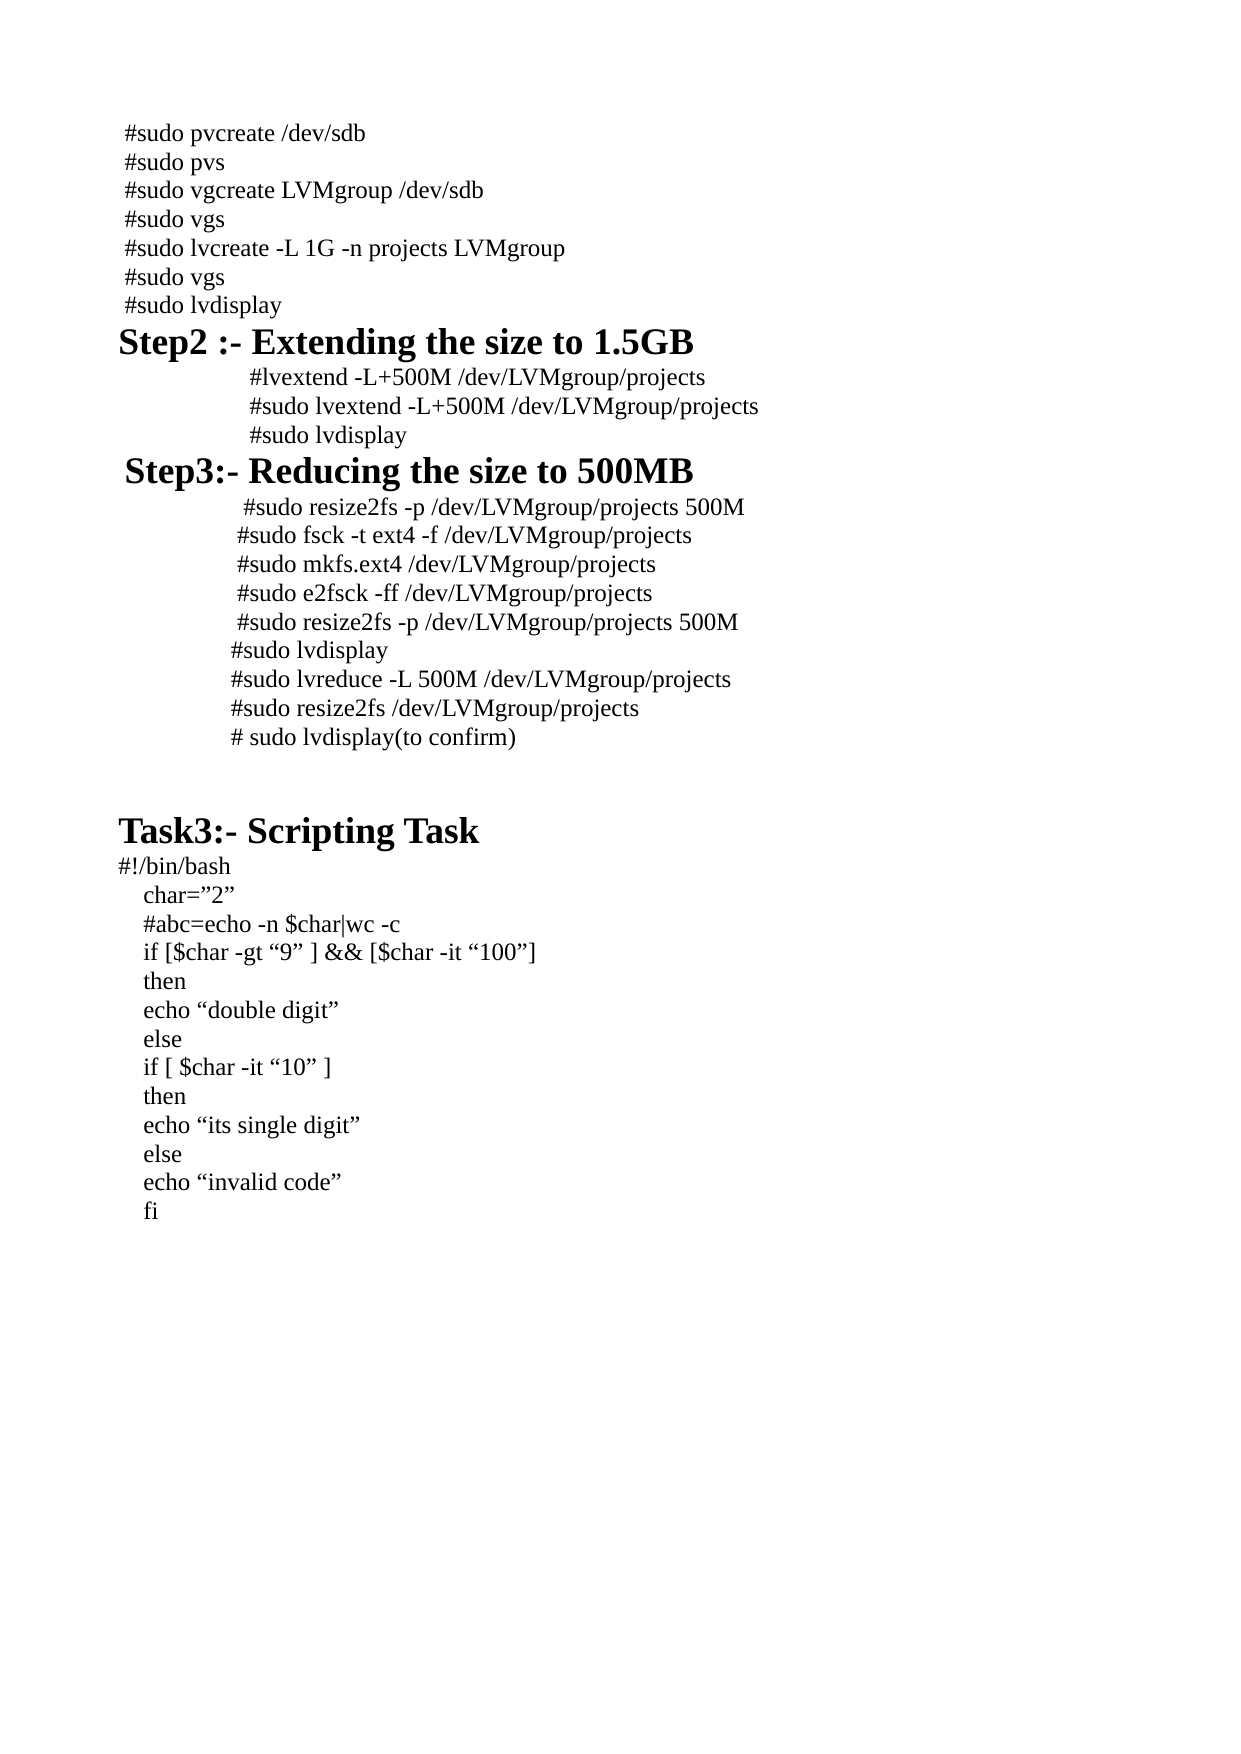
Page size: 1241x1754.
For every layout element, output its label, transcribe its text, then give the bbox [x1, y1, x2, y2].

text #sudo lvreduce -L 500M /dev/LVMgroup/projects [118, 664, 1122, 693]
text else [118, 1024, 1122, 1052]
text if [ $char -it “10” ] [118, 1052, 1122, 1081]
text #sudo lvcreate -L 1G -n projects LVMgroup [118, 233, 1122, 262]
text #sudo resize2fs /dev/LVMgroup/projects [118, 693, 1122, 722]
text #sudo vgcreate LVMgroup /dev/sdb [118, 176, 1122, 204]
text #sudo lvdisplay [118, 636, 1122, 664]
text #lvextend -L+500M /dev/LVMgroup/projects [118, 362, 1122, 391]
text #sudo vgs [118, 204, 1122, 233]
text then [118, 966, 1122, 995]
text #sudo pvs [118, 147, 1122, 176]
text fi [118, 1196, 1122, 1225]
text if [$char -gt “9” ] && [$char -it “100”] [118, 937, 1122, 966]
text #sudo lvextend -L+500M /dev/LVMgroup/projects [118, 391, 1122, 420]
text echo “its single digit” [118, 1110, 1122, 1139]
text #sudo fsck -t ext4 -f /dev/LVMgroup/projects [118, 521, 1122, 549]
text char=”2” [118, 880, 1122, 909]
text #sudo lvdisplay [118, 420, 1122, 449]
text # sudo lvdisplay(to confirm) [118, 722, 1122, 751]
text #sudo resize2fs -p /dev/LVMgroup/projects 500M [118, 492, 1122, 521]
text #!/bin/bash [118, 851, 1122, 880]
text #sudo e2fsck -ff /dev/LVMgroup/projects [118, 578, 1122, 607]
text #sudo pvcreate /dev/sdb [118, 118, 1122, 147]
text then [118, 1081, 1122, 1110]
text echo “invalid code” [118, 1167, 1122, 1196]
text #sudo lvdisplay [118, 291, 1122, 319]
text else [118, 1139, 1122, 1167]
text #sudo vgs [118, 262, 1122, 291]
text #abc=echo -n $char|wc -c [118, 909, 1122, 937]
text echo “double digit” [118, 995, 1122, 1024]
text #sudo resize2fs -p /dev/LVMgroup/projects 500M [118, 607, 1122, 636]
text Task3:- Scripting Task [118, 808, 1122, 851]
text Step3:- Reducing the size to 500MB [118, 449, 1122, 492]
text Step2 :- Extending the size to 1.5GB [118, 319, 1122, 362]
text #sudo mkfs.ext4 /dev/LVMgroup/projects [118, 549, 1122, 578]
